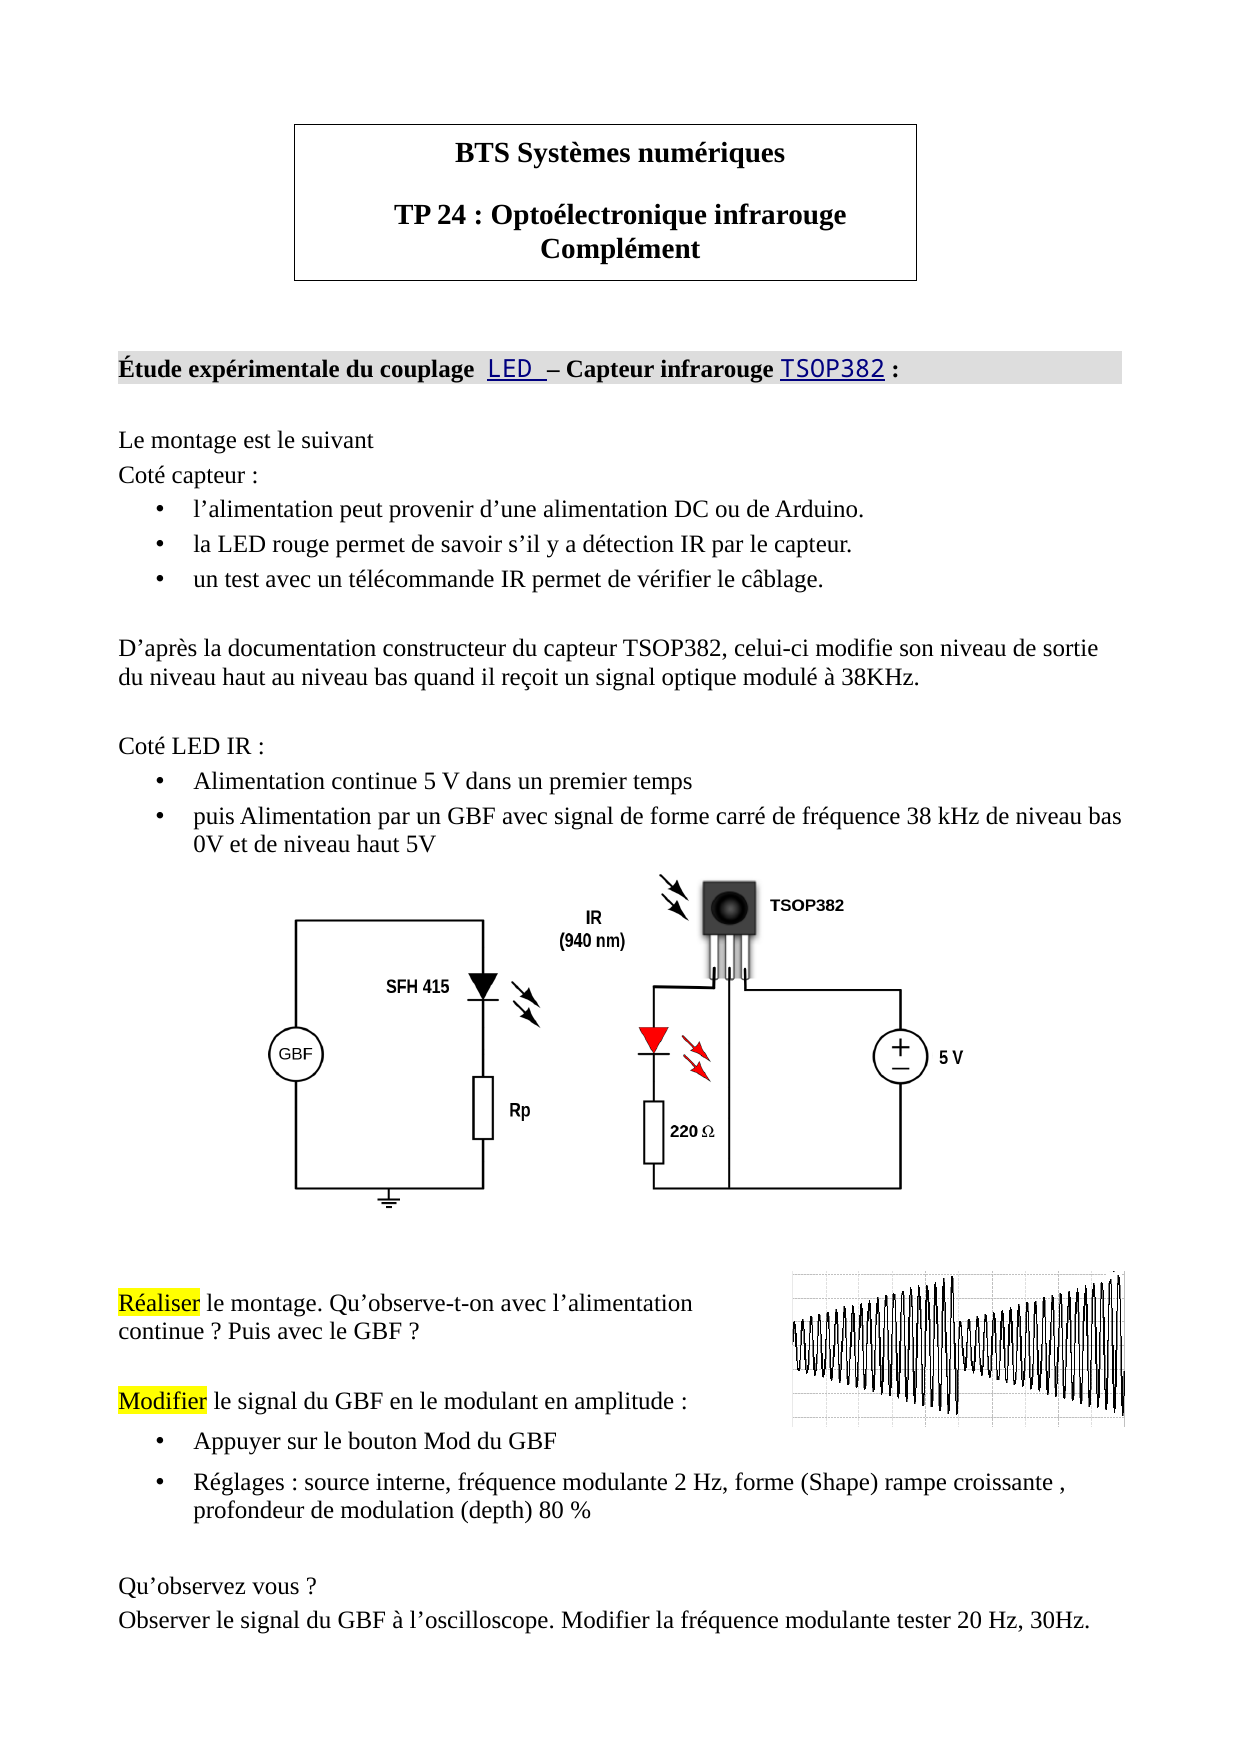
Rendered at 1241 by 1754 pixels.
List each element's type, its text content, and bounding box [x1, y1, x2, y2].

picture [260, 864, 980, 1213]
list la LED rouge permet de savoir s’il y a détection IR par le capteur. [156, 529, 1122, 558]
subtitle [917, 135, 1122, 168]
subtitle BTS Systèmes numériques [295, 135, 916, 168]
subtitle [118, 197, 294, 231]
subtitle [118, 231, 294, 264]
list un test avec un télécommande IR permet de vérifier le câblage. [156, 564, 1122, 593]
subtitle TP 24 : Optoélectronique infrarouge [295, 197, 916, 231]
text Qu’observez vous ? [118, 1571, 1122, 1599]
text Modifier le signal du GBF en le modulant en amplitude : [118, 1386, 792, 1414]
text Coté capteur : [118, 460, 1122, 489]
subtitle [917, 231, 1122, 264]
list l’alimentation peut provenir d’une alimentation DC ou de Arduino. [156, 494, 1122, 523]
text Coté LED IR : [118, 731, 1122, 760]
subtitle [118, 135, 294, 168]
list Appuyer sur le bouton Mod du GBF [156, 1426, 1122, 1455]
text Observer le signal du GBF à l’oscilloscope. Modifier la fréquence modulante tester 20 Hz, 30Hz. [118, 1606, 1122, 1634]
text D’après la documentation constructeur du capteur TSOP382, celui-ci modifie son niveau de sortie du niveau haut au niveau bas quand il reçoit un signal optique modulé à 38KHz. [118, 633, 1122, 691]
text Étude expérimentale du couplage LED – Capteur infrarouge TSOP382 : [118, 351, 1122, 384]
text Réaliser le montage. Qu’observe-t-on avec l’alimentation continue ? Puis avec le GBF ? [118, 1288, 792, 1345]
list Réglages : source interne, fréquence modulante 2 Hz, forme (Shape) rampe croissante , profondeur de modulation (depth) 80 % [156, 1467, 1122, 1524]
text Le montage est le suivant [118, 425, 1122, 454]
picture [792, 1271, 1125, 1427]
subtitle [917, 197, 1122, 231]
subtitle Complément [295, 231, 916, 264]
list puis Alimentation par un GBF avec signal de forme carré de fréquence 38 kHz de niveau bas 0V et de niveau haut 5V [156, 801, 1122, 858]
list Alimentation continue 5 V dans un premier temps [156, 766, 1122, 795]
